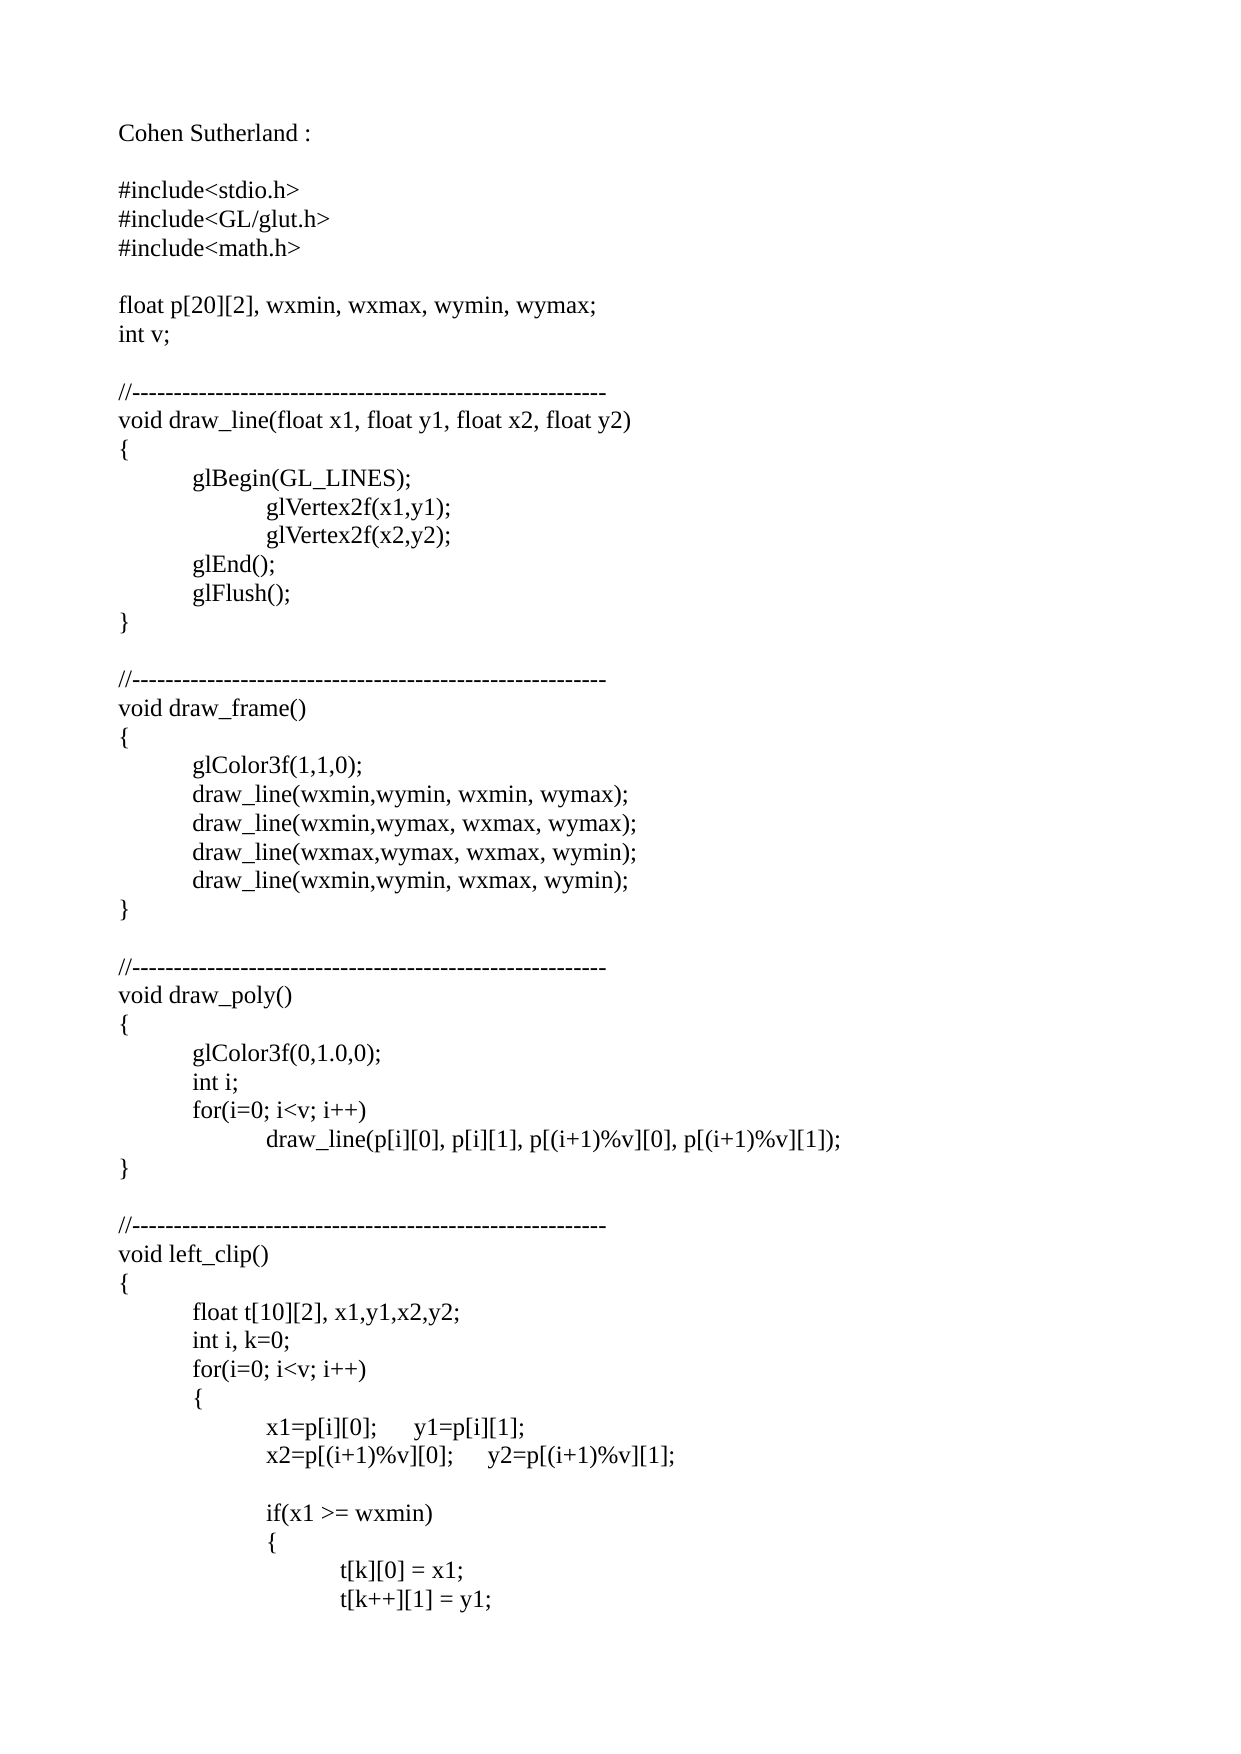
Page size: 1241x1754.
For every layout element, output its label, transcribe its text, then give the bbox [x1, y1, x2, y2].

text { [118, 434, 1122, 463]
text #include<stdio.h> [118, 176, 1122, 204]
text void draw_poly() [118, 981, 1122, 1009]
text glFlush(); [118, 578, 1122, 607]
text float t[10][2], x1,y1,x2,y2; [118, 1297, 1122, 1326]
text { [118, 1009, 1122, 1038]
text draw_line(wxmin,wymin, wxmax, wymin); [118, 866, 1122, 894]
text glColor3f(1,1,0); [118, 751, 1122, 779]
text #include<GL/glut.h> [118, 204, 1122, 233]
text #include<math.h> [118, 233, 1122, 262]
text } [118, 1153, 1122, 1182]
text glColor3f(0,1.0,0); [118, 1038, 1122, 1067]
text for(i=0; i<v; i++) [118, 1096, 1122, 1124]
text int i; [118, 1067, 1122, 1096]
text for(i=0; i<v; i++) [118, 1354, 1122, 1383]
text glVertex2f(x2,y2); [118, 521, 1122, 549]
text //--------------------------------------------------------- [118, 377, 1122, 406]
text //--------------------------------------------------------- [118, 664, 1122, 693]
text //--------------------------------------------------------- [118, 952, 1122, 981]
text { [118, 722, 1122, 751]
text x1=p[i][0]; y1=p[i][1]; [118, 1412, 1122, 1441]
text draw_line(wxmin,wymax, wxmax, wymax); [118, 808, 1122, 837]
text int i, k=0; [118, 1326, 1122, 1354]
text void draw_line(float x1, float y1, float x2, float y2) [118, 406, 1122, 434]
text glBegin(GL_LINES); [118, 463, 1122, 492]
text draw_line(wxmin,wymin, wxmin, wymax); [118, 779, 1122, 808]
text { [118, 1383, 1122, 1412]
text glVertex2f(x1,y1); [118, 492, 1122, 521]
text { [118, 1268, 1122, 1297]
text void left_clip() [118, 1239, 1122, 1268]
text if(x1 >= wxmin) [118, 1498, 1122, 1527]
text t[k++][1] = y1; [118, 1584, 1122, 1613]
text //--------------------------------------------------------- [118, 1211, 1122, 1239]
text x2=p[(i+1)%v][0]; y2=p[(i+1)%v][1]; [118, 1441, 1122, 1469]
text } [118, 894, 1122, 923]
text void draw_frame() [118, 693, 1122, 722]
text glEnd(); [118, 549, 1122, 578]
text draw_line(wxmax,wymax, wxmax, wymin); [118, 837, 1122, 866]
text draw_line(p[i][0], p[i][1], p[(i+1)%v][0], p[(i+1)%v][1]); [118, 1124, 1122, 1153]
text } [118, 607, 1122, 636]
text t[k][0] = x1; [118, 1556, 1122, 1584]
text int v; [118, 319, 1122, 348]
text { [118, 1527, 1122, 1556]
text Cohen Sutherland : [118, 118, 1122, 147]
text float p[20][2], wxmin, wxmax, wymin, wymax; [118, 291, 1122, 319]
